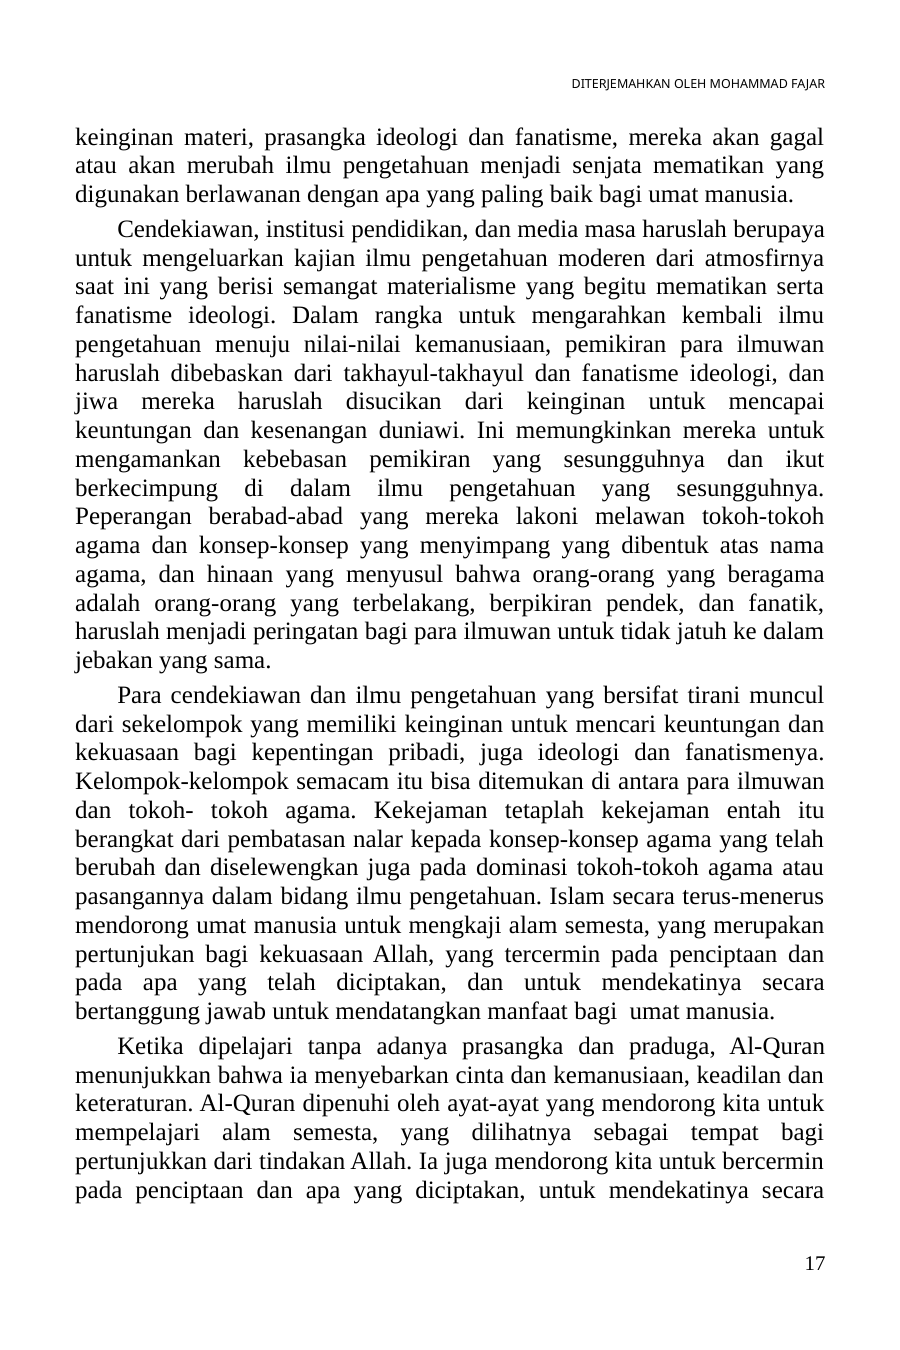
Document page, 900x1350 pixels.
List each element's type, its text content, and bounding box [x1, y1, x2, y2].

text keinginan materi, prasangka ideologi dan fanatisme, mereka akan gagal atau akan merubah ilmu pengetahuan menjadi senjata mematikan yang digunakan berlawanan dengan apa yang paling baik bagi umat manusia. [75, 122, 825, 208]
text Ketika dipelajari tanpa adanya prasangka dan praduga, Al-Quran menunjukkan bahwa ia menyebarkan cinta dan kemanusiaan, keadilan dan keteraturan. Al-Quran dipenuhi oleh ayat-ayat yang mendorong kita untuk mempelajari alam semesta, yang dilihatnya sebagai tempat bagi pertunjukkan dari tindakan Allah. Ia juga mendorong kita untuk bercermin pada penciptaan dan apa yang diciptakan, untuk mendekatinya secara [75, 1031, 825, 1203]
text Cendekiawan, institusi pendidikan, dan media masa haruslah berupaya untuk mengeluarkan kajian ilmu pengetahuan moderen dari atmosfirnya saat ini yang berisi semangat materialisme yang begitu mematikan serta fanatisme ideologi. Dalam rangka untuk mengarahkan kembali ilmu pengetahuan menuju nilai-nilai kemanusiaan, pemikiran para ilmuwan haruslah dibebaskan dari takhayul-takhayul dan fanatisme ideologi, dan jiwa mereka haruslah disucikan dari keinginan untuk mencapai keuntungan dan kesenangan duniawi. Ini memungkinkan mereka untuk mengamankan kebebasan pemikiran yang sesungguhnya dan ikut berkecimpung di dalam ilmu pengetahuan yang sesungguhnya. Peperangan berabad-abad yang mereka lakoni melawan tokoh-tokoh agama dan konsep-konsep yang menyimpang yang dibentuk atas nama agama, dan hinaan yang menyusul bahwa orang-orang yang beragama adalah orang-orang yang terbelakang, berpikiran pendek, dan fanatik, haruslah menjadi peringatan bagi para ilmuwan untuk tidak jatuh ke dalam jebakan yang sama. [75, 214, 825, 674]
text Para cendekiawan dan ilmu pengetahuan yang bersifat tirani muncul dari sekelompok yang memiliki keinginan untuk mencari keuntungan dan kekuasaan bagi kepentingan pribadi, juga ideologi dan fanatismenya. Kelompok-kelompok semacam itu bisa ditemukan di antara para ilmuwan dan tokoh- tokoh agama. Kekejaman tetaplah kekejaman entah itu berangkat dari pembatasan nalar kepada konsep-konsep agama yang telah berubah dan diselewengkan juga pada dominasi tokoh-tokoh agama atau pasangannya dalam bidang ilmu pengetahuan. Islam secara terus-menerus mendorong umat manusia untuk mengkaji alam semesta, yang merupakan pertunjukan bagi kekuasaan Allah, yang tercermin pada penciptaan dan pada apa yang telah diciptakan, dan untuk mendekatinya secara bertanggung jawab untuk mendatangkan manfaat bagi umat manusia. [75, 680, 825, 1025]
